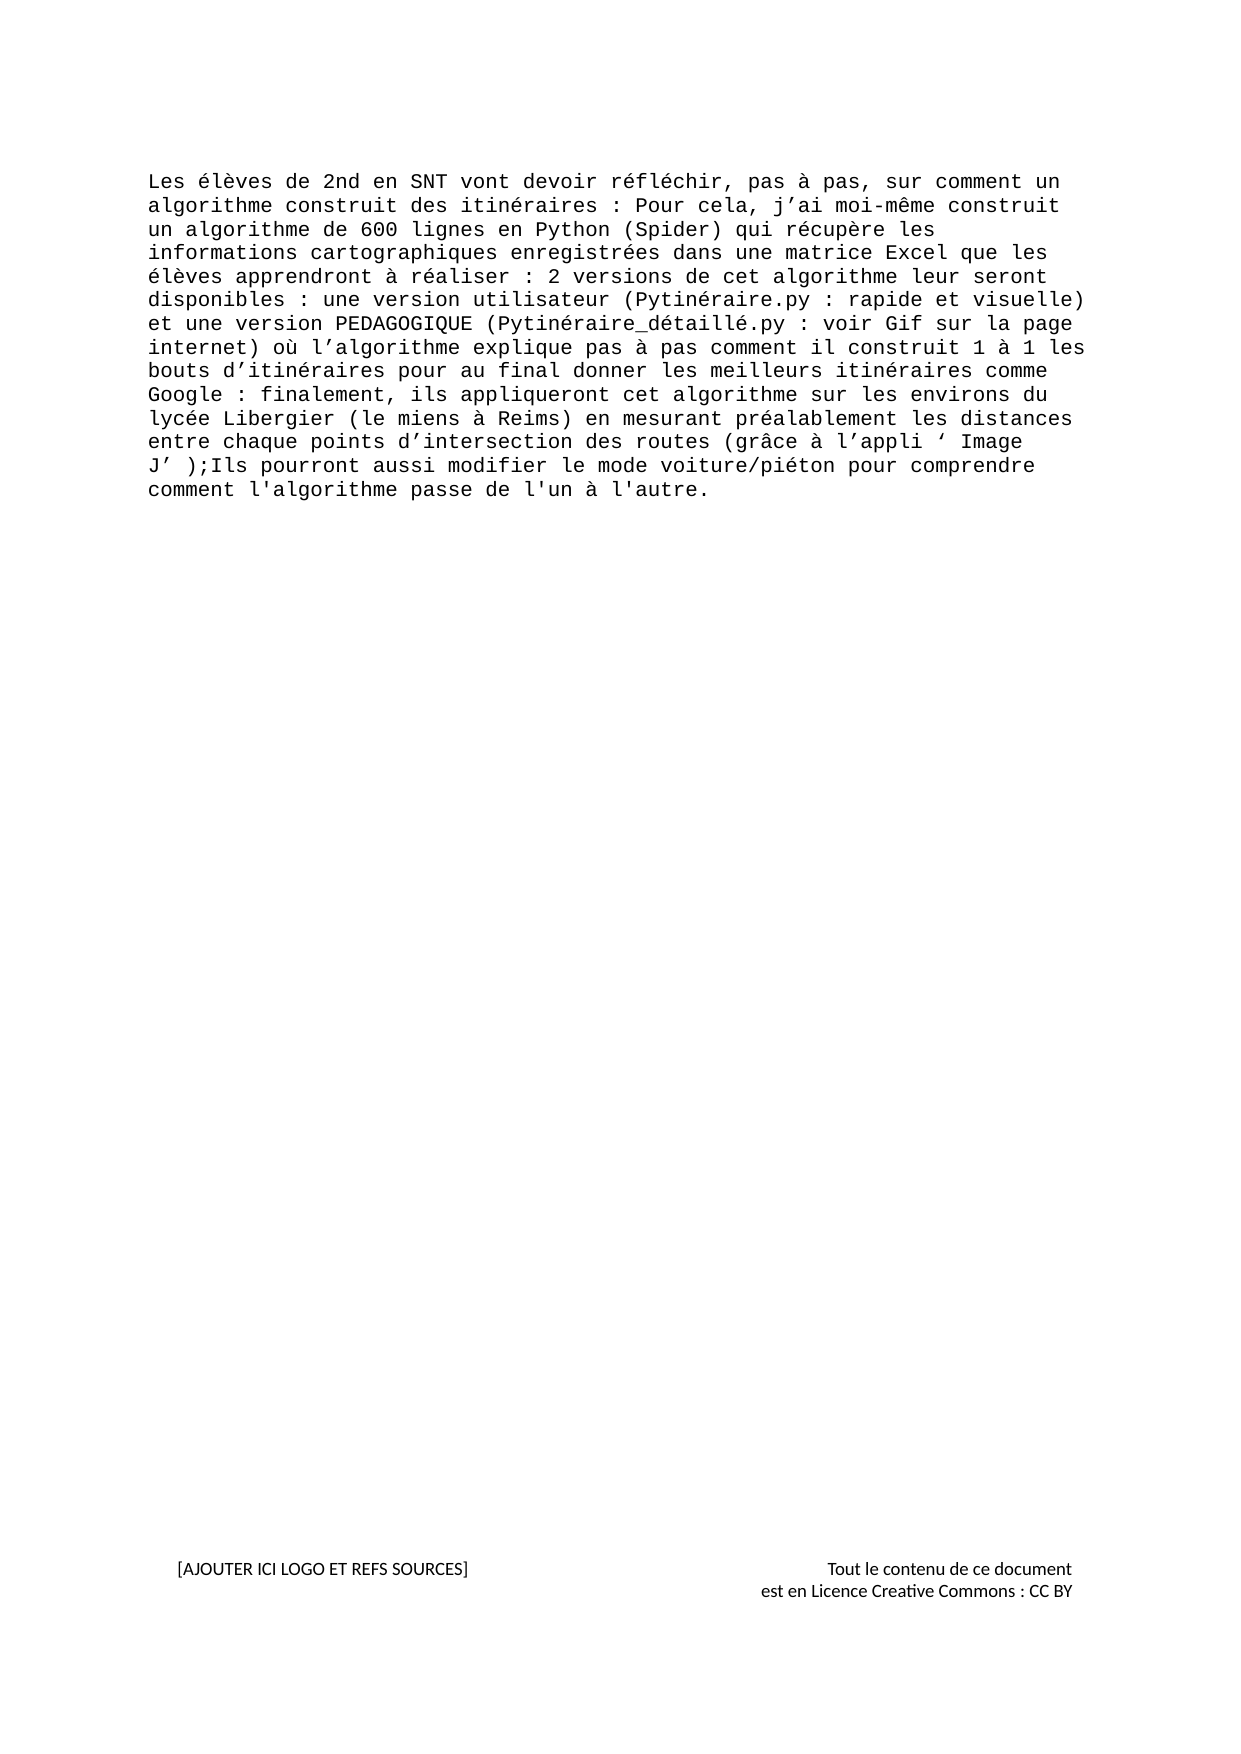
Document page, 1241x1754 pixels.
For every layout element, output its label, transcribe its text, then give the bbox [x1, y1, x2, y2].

text Les élèves de 2nd en SNT vont devoir réfléchir, pas à pas, sur comment un algorithme construit des itinéraires : Pour cela, j’ai moi-même construit un algorithme de 600 lignes en Python (Spider) qui récupère les informations cartographiques enregistrées dans une matrice Excel que les élèves apprendront à réaliser : 2 versions de cet algorithme leur seront disponibles : une version utilisateur (Pytinéraire.py : rapide et visuelle) et une version PEDAGOGIQUE (Pytinéraire_détaillé.py : voir Gif sur la page internet) où l’algorithme explique pas à pas comment il construit 1 à 1 les bouts d’itinéraires pour au final donner les meilleurs itinéraires comme Google : finalement, ils appliqueront cet algorithme sur les environs du lycée Libergier (le miens à Reims) en mesurant préalablement les distances entre chaque points d’intersection des routes (grâce à l’appli ‘ Image J’ );Ils pourront aussi modifier le mode voiture/piéton pour comprendre comment l'algorithme passe de l'un à l'autre. [148, 171, 1093, 502]
